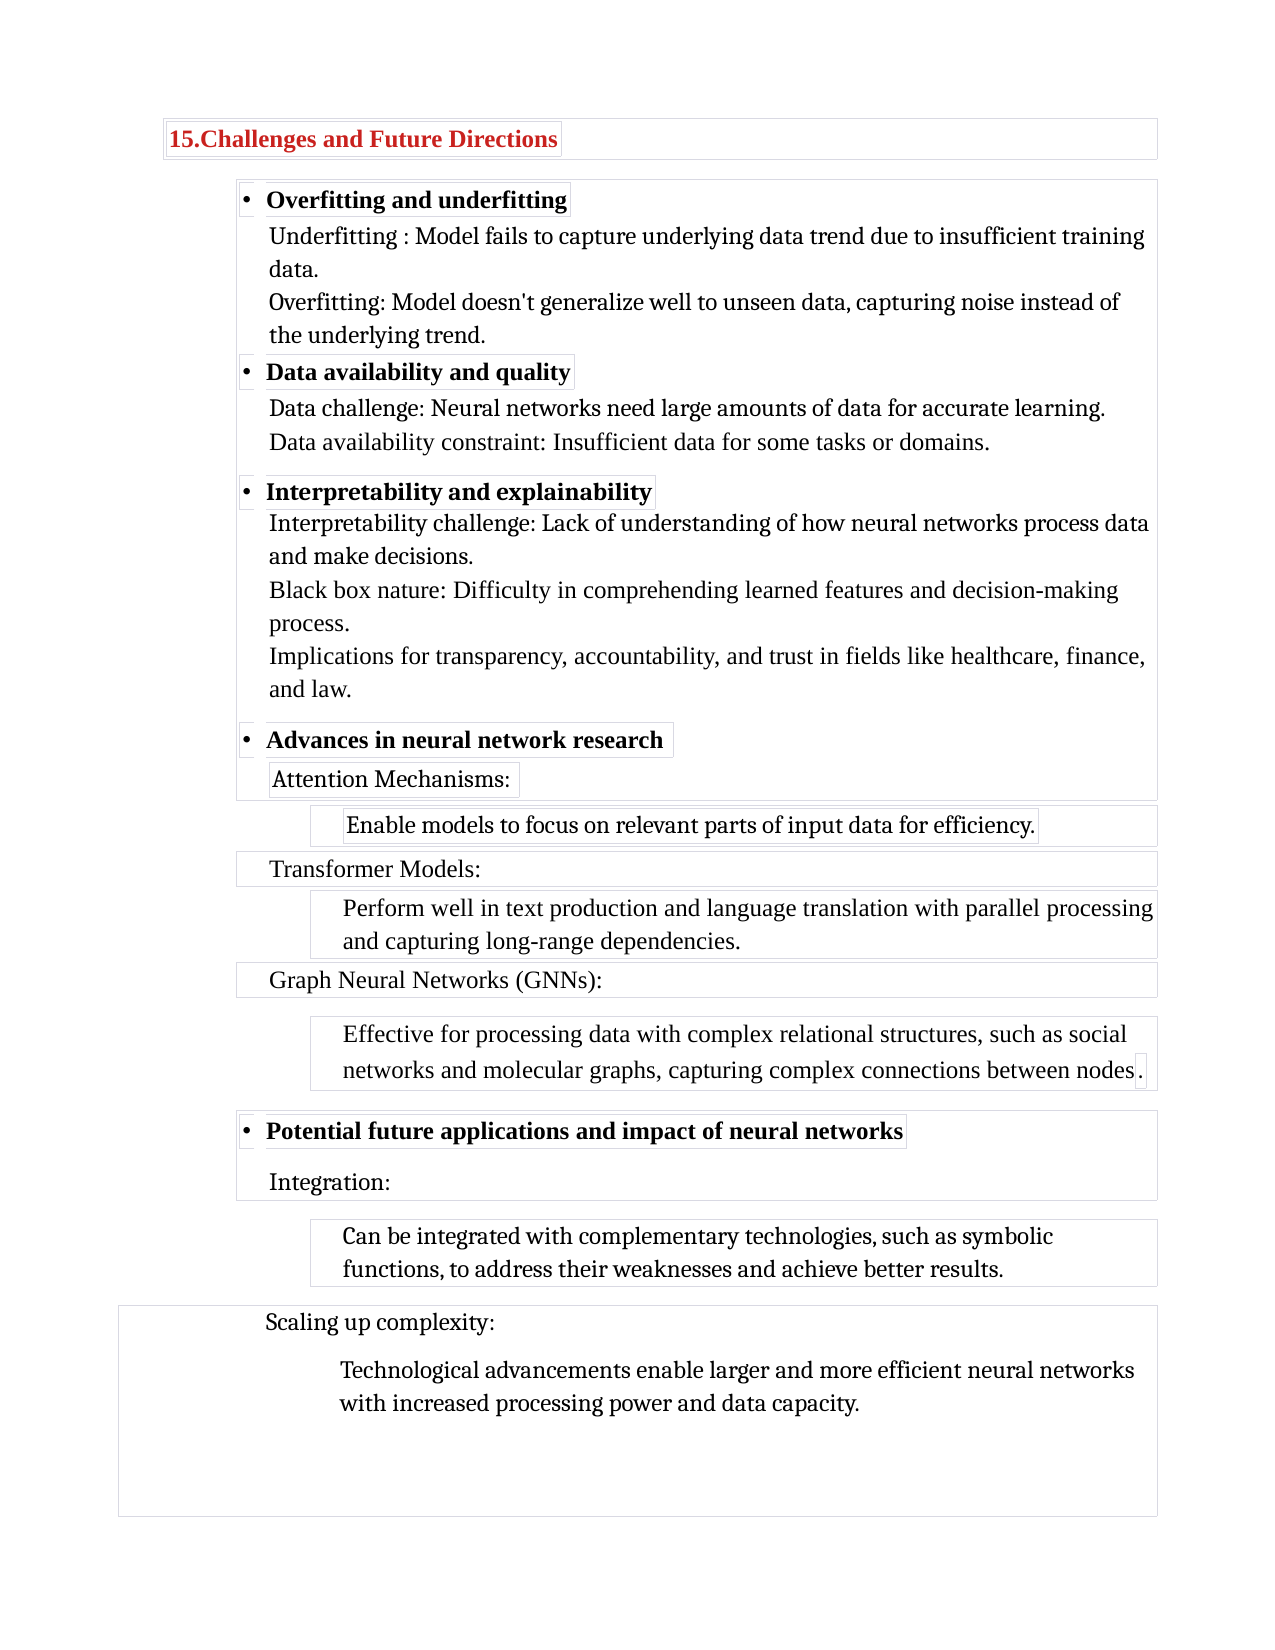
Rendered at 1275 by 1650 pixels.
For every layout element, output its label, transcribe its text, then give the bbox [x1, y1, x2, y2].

text Technological advancements enable larger and more efficient neural networks with increased processing power and data capacity. [119, 1353, 1157, 1418]
list Can be integrated with complementary technologies, such as symbolic functions, to address their weaknesses and achieve better results. [311, 1220, 1157, 1286]
list Enable models to focus on relevant parts of input data for efficiency. [311, 806, 1157, 846]
list Implications for transparency, accountability, and trust in fields like healthcare, finance, and law. [237, 638, 1157, 703]
text Scaling up complexity: [119, 1306, 1157, 1337]
list Integration: [237, 1165, 1157, 1200]
list Black box nature: Difficulty in comprehending learned features and decision-making process. [237, 572, 1157, 637]
list Overfitting: Model doesn't generalize well to unseen data, capturing noise instead of the underlying trend. [237, 285, 1157, 349]
list Interpretability challenge: Lack of understanding of how neural networks process data and make decisions. [237, 506, 1157, 571]
list Transformer Models: [237, 852, 1157, 886]
list Underfitting : Model fails to capture underlying data trend due to insufficient training data. [237, 219, 1157, 283]
list Potential future applications and impact of neural networks [237, 1111, 1157, 1148]
subtitle Interpretability and explainability [237, 471, 1157, 506]
list Data challenge: Neural networks need large amounts of data for accurate learning. [237, 391, 1157, 423]
list Perform well in text production and language translation with parallel processing and capturing long-range dependencies. [311, 891, 1157, 958]
list Advances in neural network research [237, 719, 1157, 757]
list Challenges and Future Directions [164, 119, 1157, 159]
list Attention Mechanisms: [237, 759, 1157, 800]
list Data availability constraint: Insufficient data for some tasks or domains. [237, 424, 1157, 456]
list Data availability and quality [237, 351, 1157, 389]
list Effective for processing data with complex relational structures, such as social networks and molecular graphs, capturing complex connections between nodes. [311, 1017, 1157, 1090]
list Overfitting and underfitting [237, 180, 1157, 217]
list Graph Neural Networks (GNNs): [237, 963, 1157, 997]
